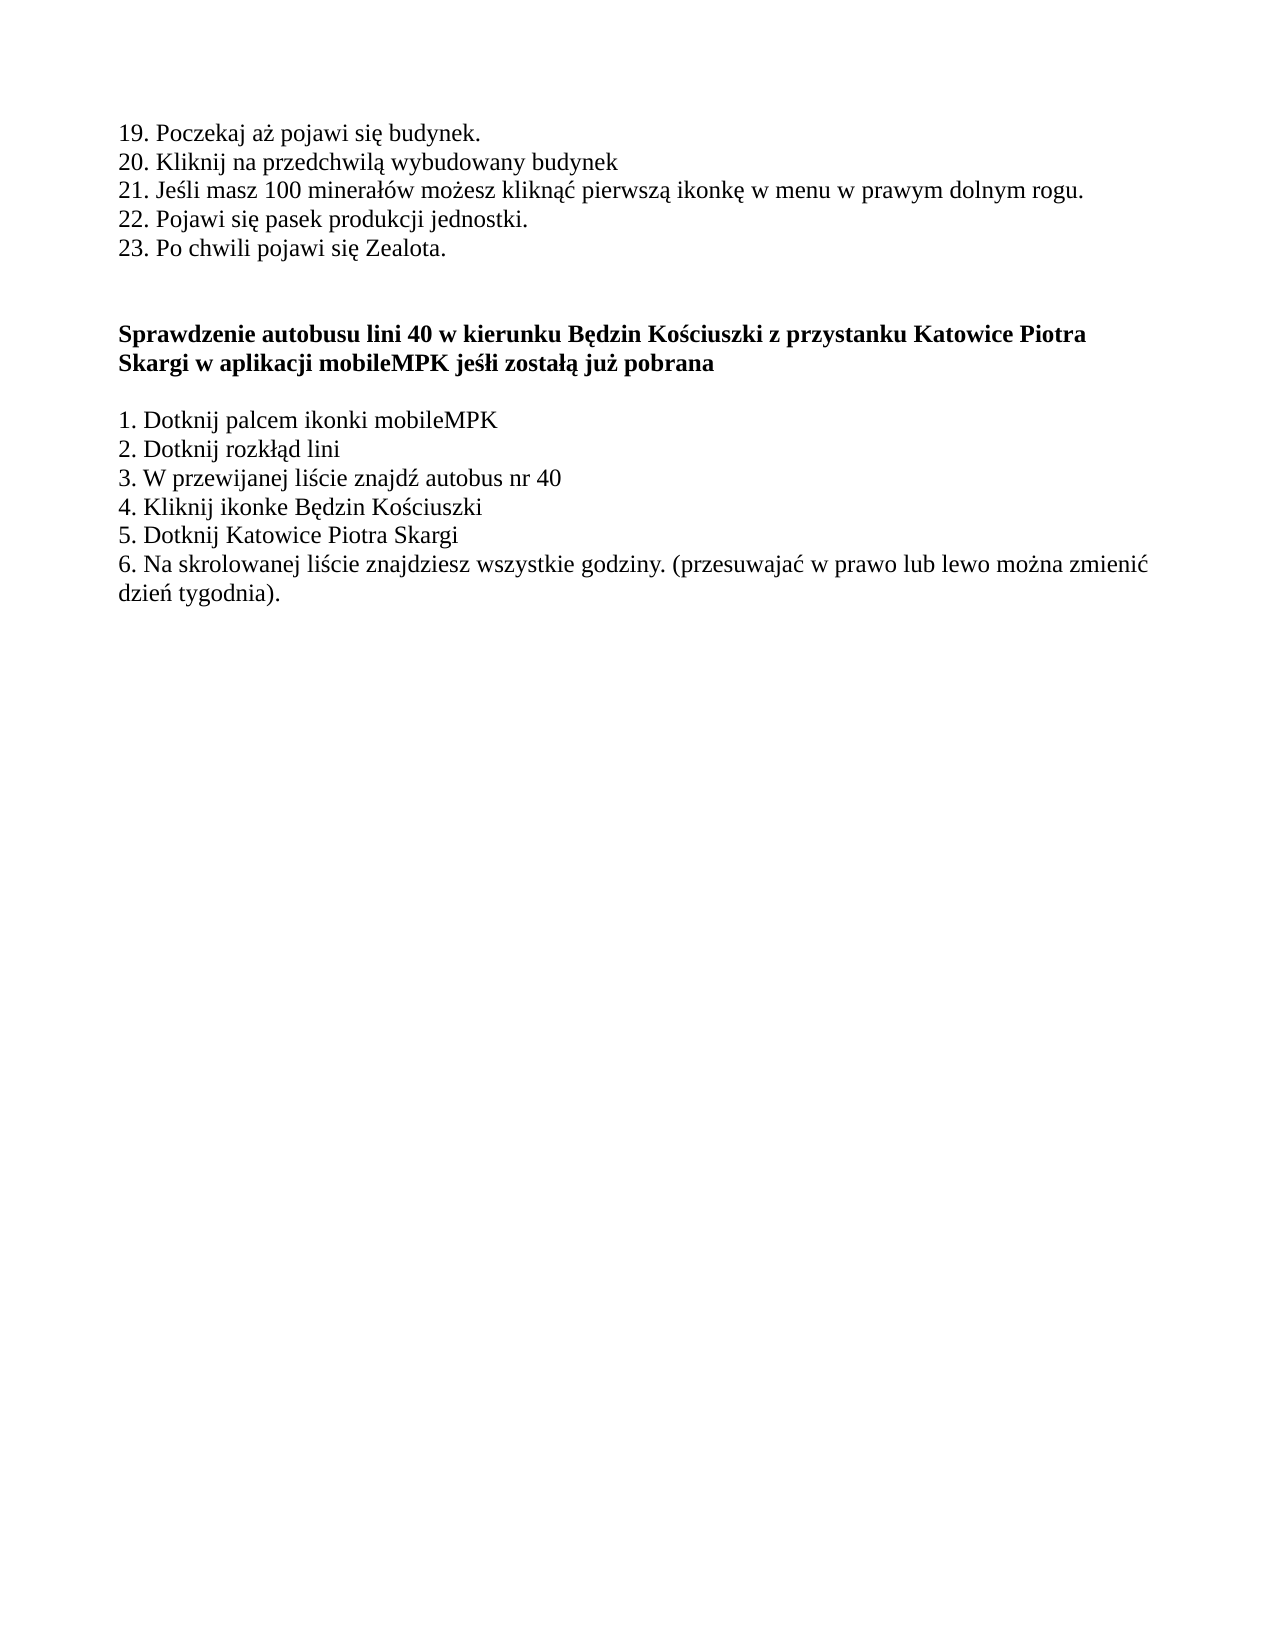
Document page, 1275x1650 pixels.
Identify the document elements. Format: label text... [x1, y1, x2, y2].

text 23. Po chwili pojawi się Zealota. [118, 233, 1157, 262]
text 20. Kliknij na przedchwilą wybudowany budynek [118, 147, 1157, 176]
text 2. Dotknij rozkłąd lini [118, 434, 1157, 463]
text 4. Kliknij ikonke Będzin Kościuszki [118, 492, 1157, 521]
text 19. Poczekaj aż pojawi się budynek. [118, 118, 1157, 147]
text Sprawdzenie autobusu lini 40 w kierunku Będzin Kościuszki z przystanku Katowice Piotra Skargi w aplikacji mobileMPK jeśłi zostałą już pobrana [118, 319, 1157, 377]
text 5. Dotknij Katowice Piotra Skargi [118, 521, 1157, 549]
text 1. Dotknij palcem ikonki mobileMPK [118, 406, 1157, 434]
text 6. Na skrolowanej liście znajdziesz wszystkie godziny. (przesuwajać w prawo lub lewo można zmienić dzień tygodnia). [118, 549, 1157, 607]
text 3. W przewijanej liście znajdź autobus nr 40 [118, 463, 1157, 492]
text 21. Jeśli masz 100 minerałów możesz kliknąć pierwszą ikonkę w menu w prawym dolnym rogu. [118, 176, 1157, 204]
text 22. Pojawi się pasek produkcji jednostki. [118, 204, 1157, 233]
